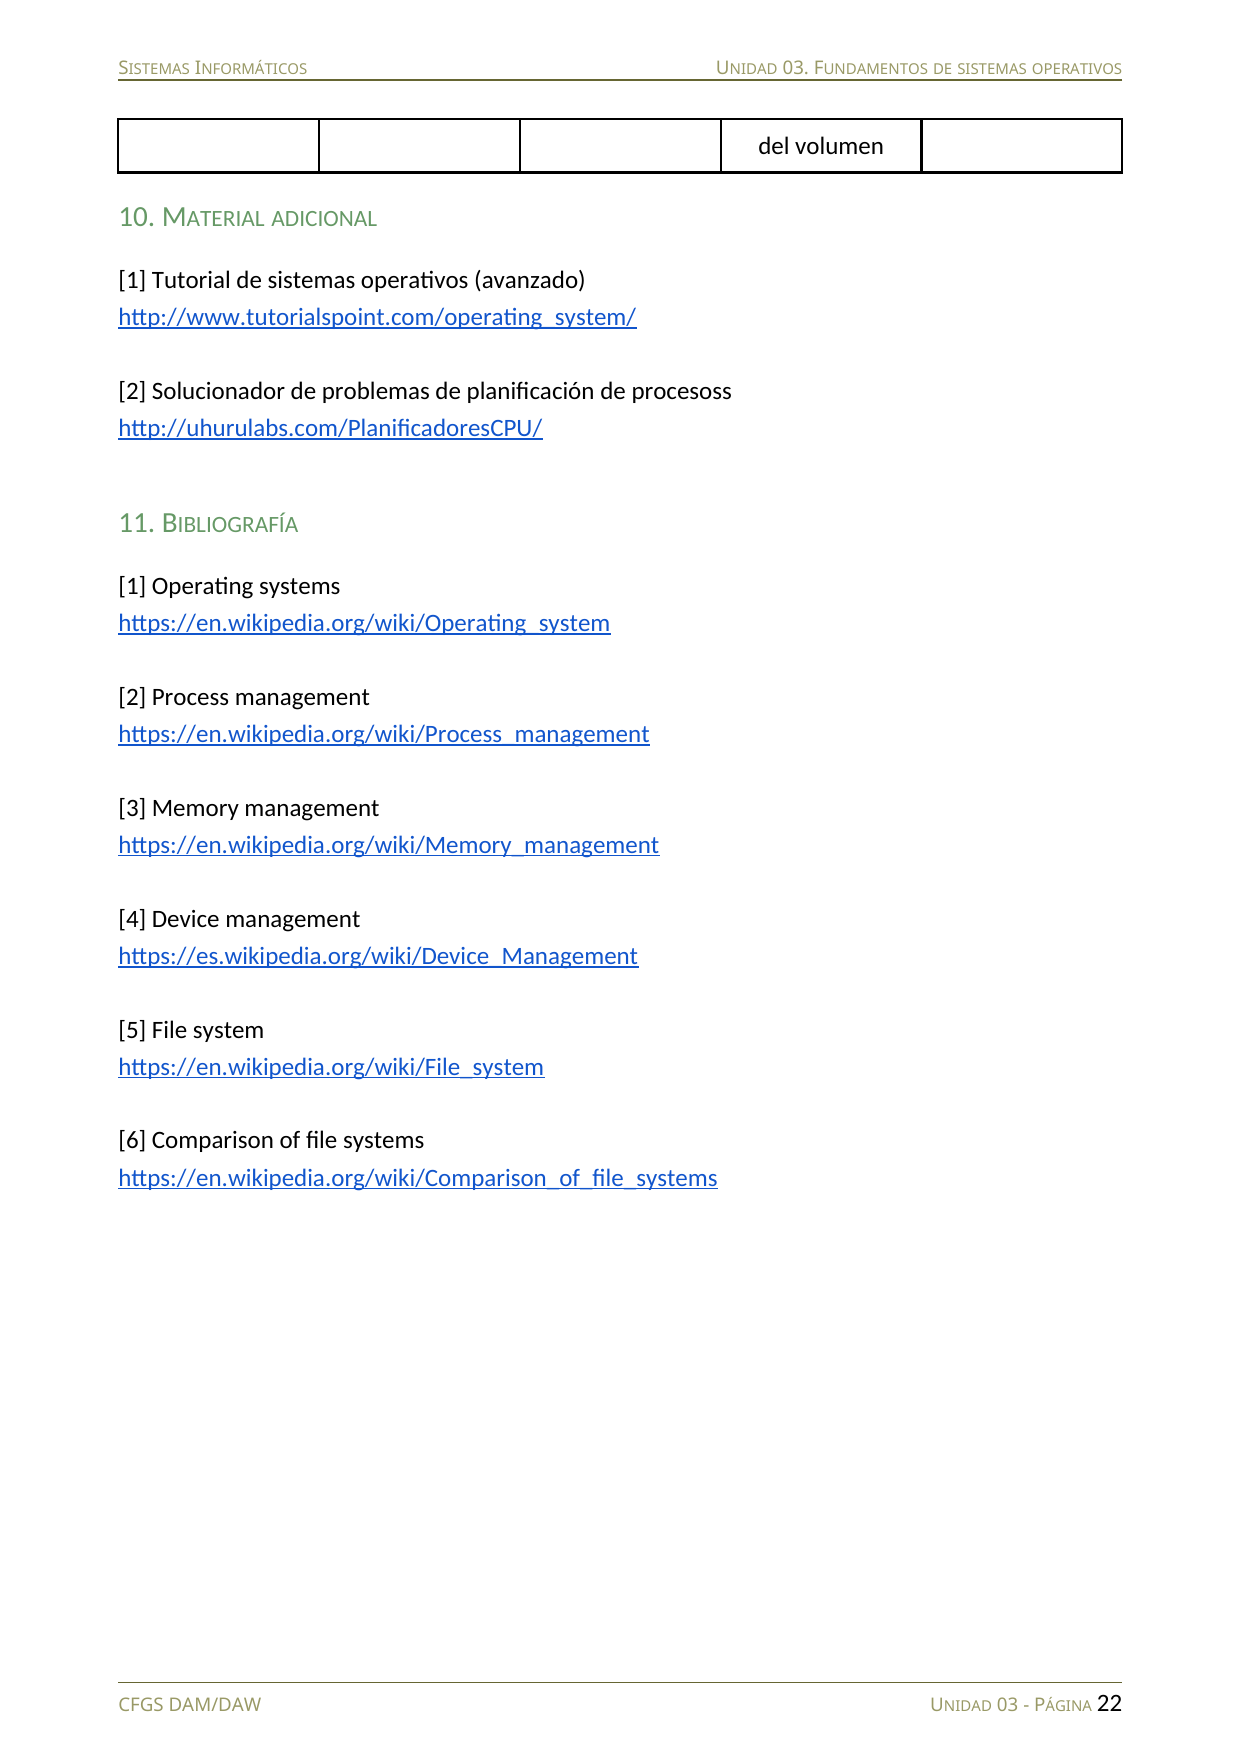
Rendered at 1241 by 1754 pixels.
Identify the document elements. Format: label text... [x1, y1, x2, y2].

text https://es.wikipedia.org/wiki/Device_Management [118, 940, 1122, 970]
text [2] Process management [118, 681, 1122, 711]
table_cell del volumen [722, 120, 920, 171]
text [1] Operating systems [118, 570, 1122, 601]
text http://uhurulabs.com/PlanificadoresCPU/ [118, 412, 1122, 442]
text [4] Device management [118, 903, 1122, 933]
table_cell [521, 120, 720, 171]
table_cell [119, 120, 318, 171]
subtitle 11. Bibliografía [118, 504, 1122, 540]
text http://www.tutorialspoint.com/operating_system/ [118, 301, 1122, 332]
text https://en.wikipedia.org/wiki/File_system [118, 1051, 1122, 1081]
text https://en.wikipedia.org/wiki/Memory_management [118, 829, 1122, 859]
text [5] File system [118, 1014, 1122, 1044]
text [1] Tutorial de sistemas operativos (avanzado) [118, 264, 1122, 294]
text https://en.wikipedia.org/wiki/Operating_system [118, 607, 1122, 637]
table_cell [923, 120, 1121, 171]
text [2] Solucionador de problemas de planificación de procesoss [118, 375, 1122, 406]
text https://en.wikipedia.org/wiki/Process_management [118, 718, 1122, 748]
text [6] Comparison of file systems [118, 1125, 1122, 1155]
text [3] Memory management [118, 792, 1122, 822]
table_cell [320, 120, 519, 171]
subtitle 10. Material adicional [118, 198, 1122, 234]
text https://en.wikipedia.org/wiki/Comparison_of_file_systems [118, 1162, 1122, 1192]
